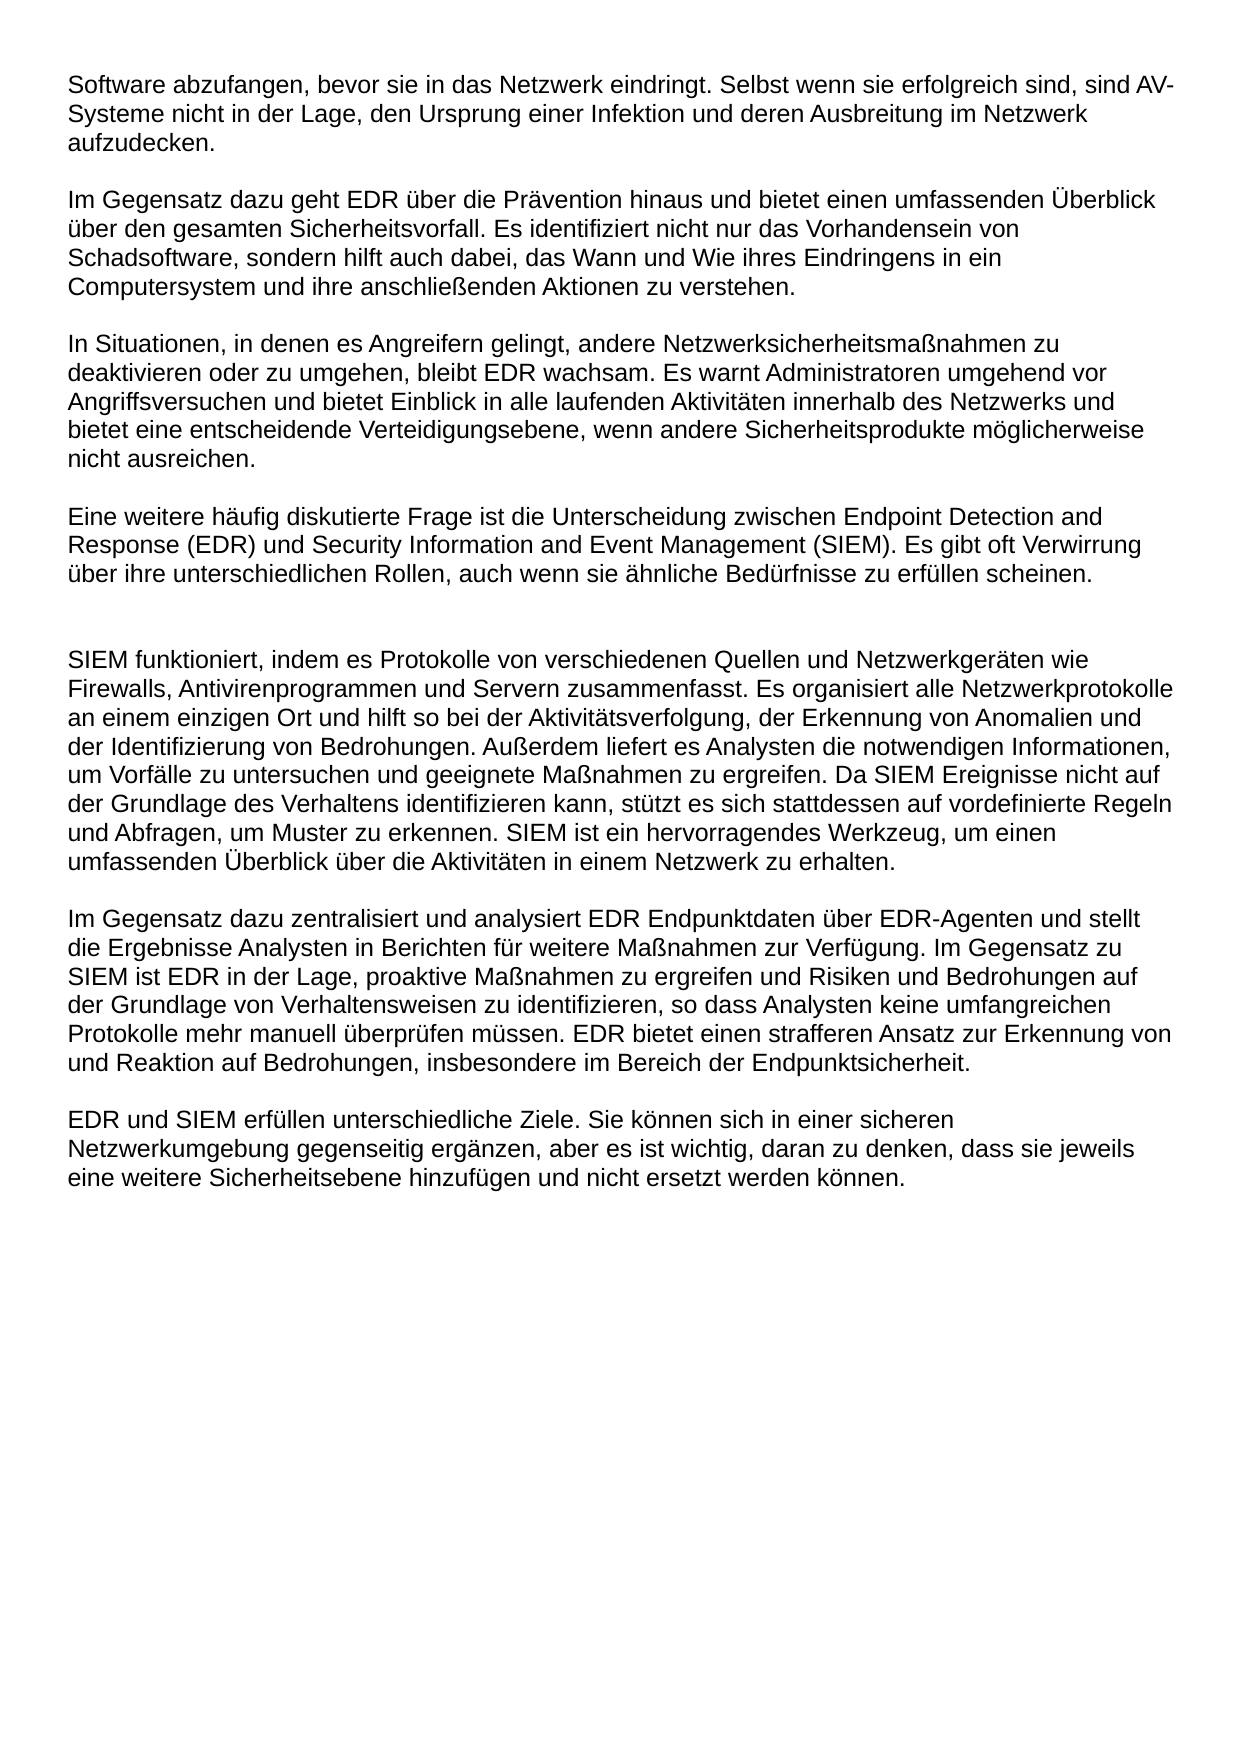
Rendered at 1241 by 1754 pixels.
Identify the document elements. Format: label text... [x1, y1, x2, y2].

text Software abzufangen, bevor sie in das Netzwerk eindringt. Selbst wenn sie erfolgreich sind, sind AV-Systeme nicht in der Lage, den Ursprung einer Infektion und deren Ausbreitung im Netzwerk aufzudecken. [67, 70, 1178, 157]
text In Situationen, in denen es Angreifern gelingt, andere Netzwerksicherheitsmaßnahmen zu deaktivieren oder zu umgehen, bleibt EDR wachsam. Es warnt Administratoren umgehend vor Angriffsversuchen und bietet Einblick in alle laufenden Aktivitäten innerhalb des Netzwerks und bietet eine entscheidende Verteidigungsebene, wenn andere Sicherheitsprodukte möglicherweise nicht ausreichen. [67, 329, 1178, 473]
text SIEM funktioniert, indem es Protokolle von verschiedenen Quellen und Netzwerkgeräten wie Firewalls, Antivirenprogrammen und Servern zusammenfasst. Es organisiert alle Netzwerkprotokolle an einem einzigen Ort und hilft so bei der Aktivitätsverfolgung, der Erkennung von Anomalien und der Identifizierung von Bedrohungen. Außerdem liefert es Analysten die notwendigen Informationen, um Vorfälle zu untersuchen und geeignete Maßnahmen zu ergreifen. Da SIEM Ereignisse nicht auf der Grundlage des Verhaltens identifizieren kann, stützt es sich stattdessen auf vordefinierte Regeln und Abfragen, um Muster zu erkennen. SIEM ist ein hervorragendes Werkzeug, um einen umfassenden Überblick über die Aktivitäten in einem Netzwerk zu erhalten. Im Gegensatz dazu zentralisiert und analysiert EDR Endpunktdaten über EDR-Agenten und stellt die Ergebnisse Analysten in Berichten für weitere Maßnahmen zur Verfügung. Im Gegensatz zu SIEM ist EDR in der Lage, proaktive Maßnahmen zu ergreifen und Risiken und Bedrohungen auf der Grundlage von Verhaltensweisen zu identifizieren, so dass Analysten keine umfangreichen Protokolle mehr manuell überprüfen müssen. EDR bietet einen strafferen Ansatz zur Erkennung von und Reaktion auf Bedrohungen, insbesondere im Bereich der Endpunktsicherheit. [67, 645, 1178, 1077]
text EDR und SIEM erfüllen unterschiedliche Ziele. Sie können sich in einer sicheren Netzwerkumgebung gegenseitig ergänzen, aber es ist wichtig, daran zu denken, dass sie jeweils eine weitere Sicherheitsebene hinzufügen und nicht ersetzt werden können. [67, 1105, 1178, 1192]
text Im Gegensatz dazu geht EDR über die Prävention hinaus und bietet einen umfassenden Überblick über den gesamten Sicherheitsvorfall. Es identifiziert nicht nur das Vorhandensein von Schadsoftware, sondern hilft auch dabei, das Wann und Wie ihres Eindringens in ein Computersystem und ihre anschließenden Aktionen zu verstehen. [67, 185, 1178, 300]
text Eine weitere häufig diskutierte Frage ist die Unterscheidung zwischen Endpoint Detection and Response (EDR) und Security Information and Event Management (SIEM). Es gibt oft Verwirrung über ihre unterschiedlichen Rollen, auch wenn sie ähnliche Bedürfnisse zu erfüllen scheinen. [67, 502, 1178, 588]
